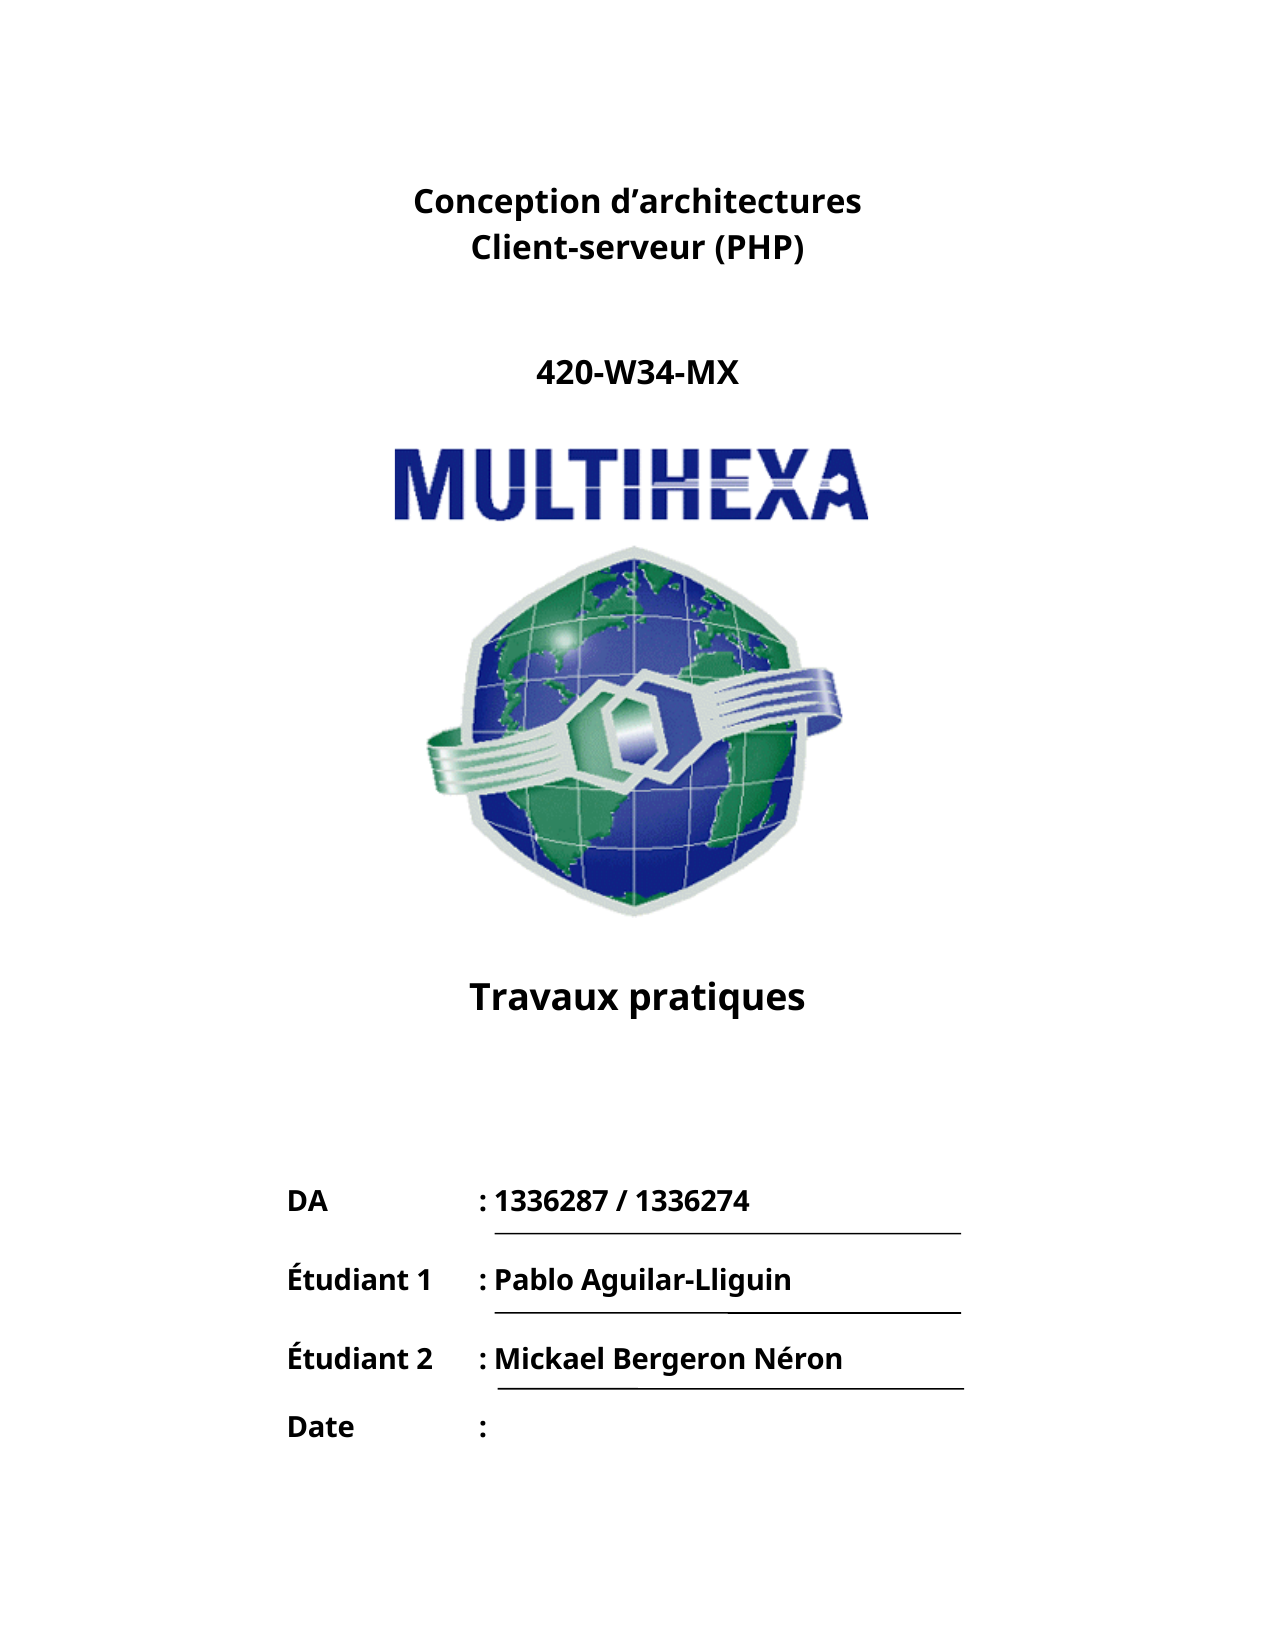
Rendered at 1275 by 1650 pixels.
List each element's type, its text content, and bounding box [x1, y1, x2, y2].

text DA : 1336287 / 1336274 [168, 1180, 1107, 1219]
text Étudiant 1 : Pablo Aguilar-Lliguin [168, 1259, 1107, 1299]
text Conception d’architectures [168, 178, 1107, 224]
text Travaux pratiques [168, 970, 1107, 1021]
text Client-serveur (PHP) [168, 224, 1107, 269]
text 420-W34-MX [168, 348, 1107, 394]
picture [394, 448, 869, 918]
text Date : [168, 1407, 1107, 1446]
text Étudiant 2 : Mickael Bergeron Néron [168, 1338, 1107, 1378]
